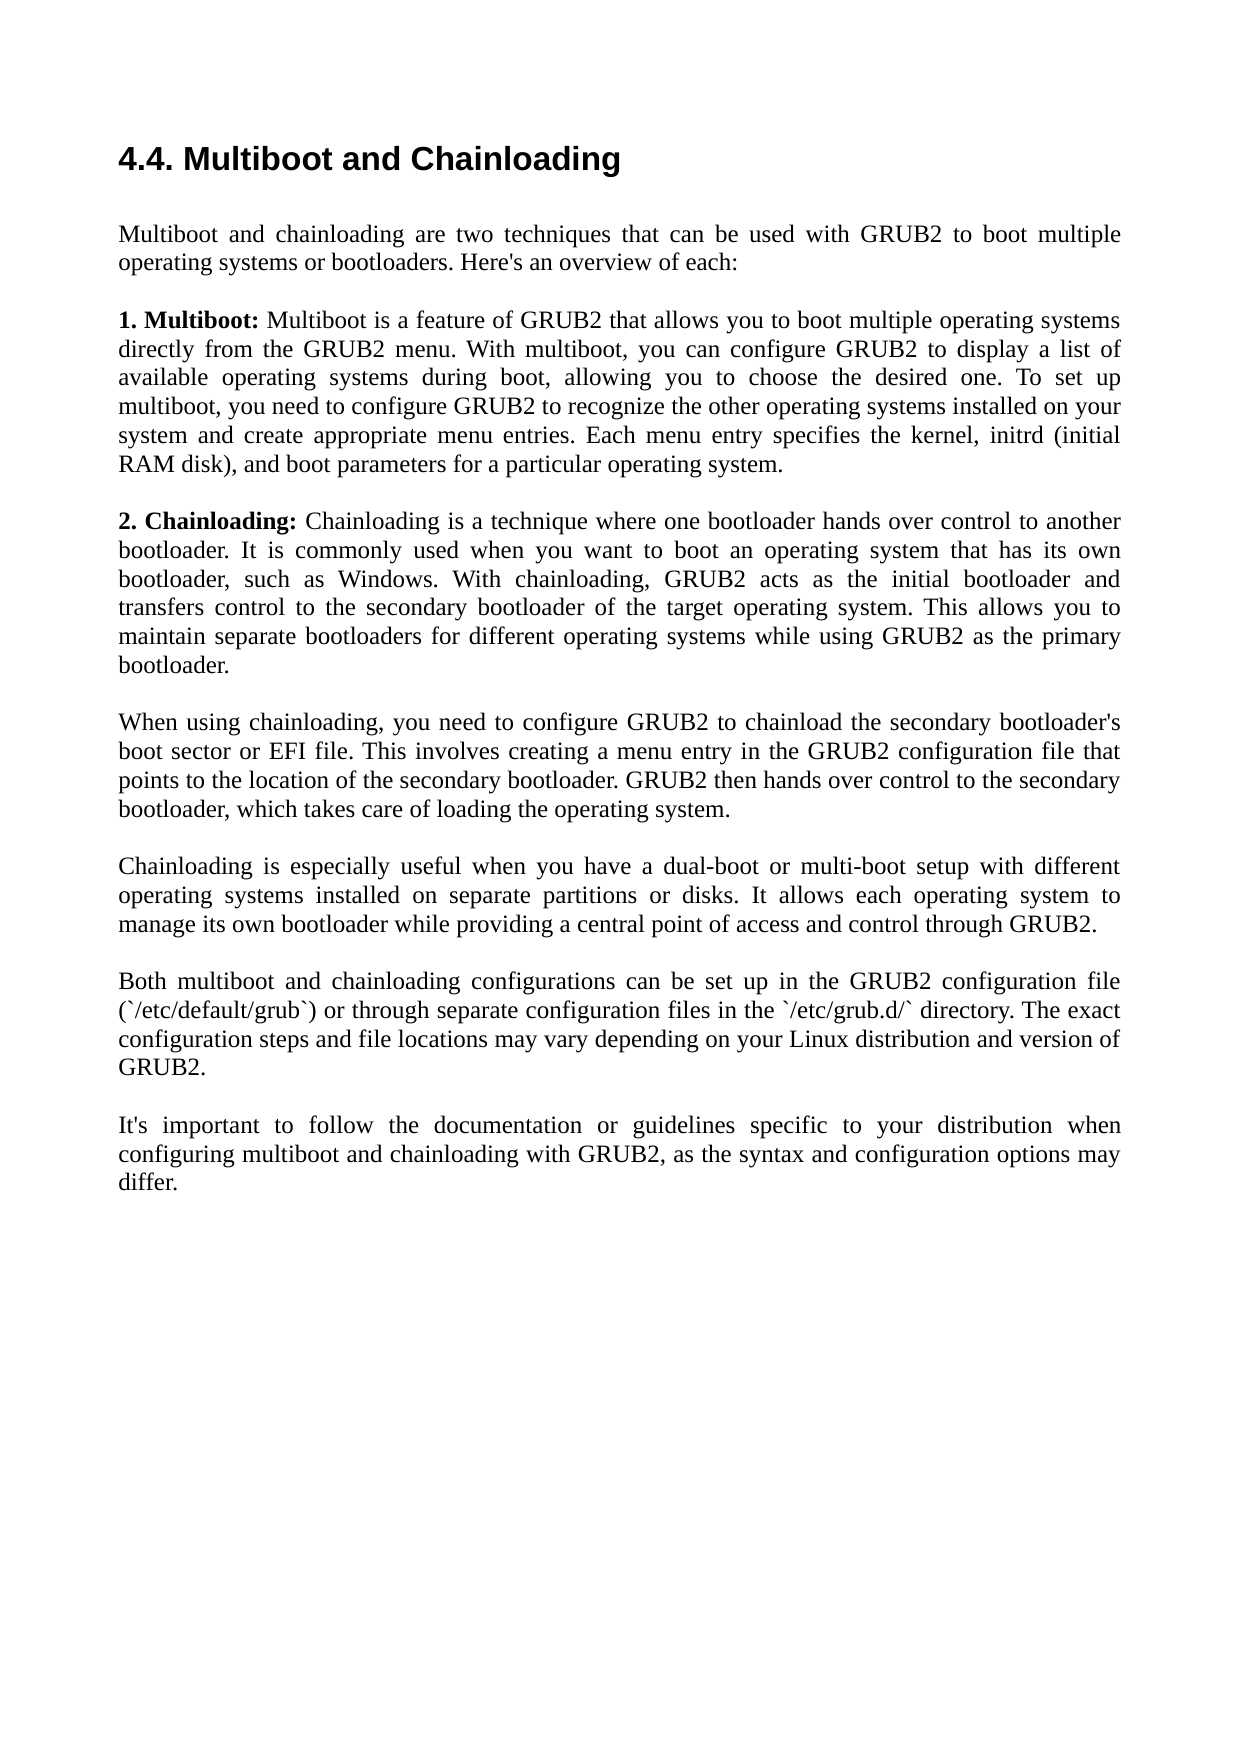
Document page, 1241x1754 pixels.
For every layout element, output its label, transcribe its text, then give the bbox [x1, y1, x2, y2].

subtitle 4.4. Multiboot and Chainloading [118, 139, 1122, 177]
text Both multiboot and chainloading configurations can be set up in the GRUB2 configuration file (`/etc/default/grub`) or through separate configuration files in the `/etc/grub.d/` directory. The exact configuration steps and file locations may vary depending on your Linux distribution and version of GRUB2. [118, 966, 1122, 1081]
text Chainloading is especially useful when you have a dual-boot or multi-boot setup with different operating systems installed on separate partitions or disks. It allows each operating system to manage its own bootloader while providing a central point of access and control through GRUB2. [118, 851, 1122, 937]
text When using chainloading, you need to configure GRUB2 to chainload the secondary bootloader's boot sector or EFI file. This involves creating a menu entry in the GRUB2 configuration file that points to the location of the secondary bootloader. GRUB2 then hands over control to the secondary bootloader, which takes care of loading the operating system. [118, 707, 1122, 822]
text Multiboot and chainloading are two techniques that can be used with GRUB2 to boot multiple operating systems or bootloaders. Here's an overview of each: [118, 219, 1122, 276]
text 2. Chainloading: Chainloading is a technique where one bootloader hands over control to another bootloader. It is commonly used when you want to boot an operating system that has its own bootloader, such as Windows. With chainloading, GRUB2 acts as the initial bootloader and transfers control to the secondary bootloader of the target operating system. This allows you to maintain separate bootloaders for different operating systems while using GRUB2 as the primary bootloader. [118, 506, 1122, 679]
text 1. Multiboot: Multiboot is a feature of GRUB2 that allows you to boot multiple operating systems directly from the GRUB2 menu. With multiboot, you can configure GRUB2 to display a list of available operating systems during boot, allowing you to choose the desired one. To set up multiboot, you need to configure GRUB2 to recognize the other operating systems installed on your system and create appropriate menu entries. Each menu entry specifies the kernel, initrd (initial RAM disk), and boot parameters for a particular operating system. [118, 305, 1122, 477]
text It's important to follow the documentation or guidelines specific to your distribution when configuring multiboot and chainloading with GRUB2, as the syntax and configuration options may differ. [118, 1110, 1122, 1196]
